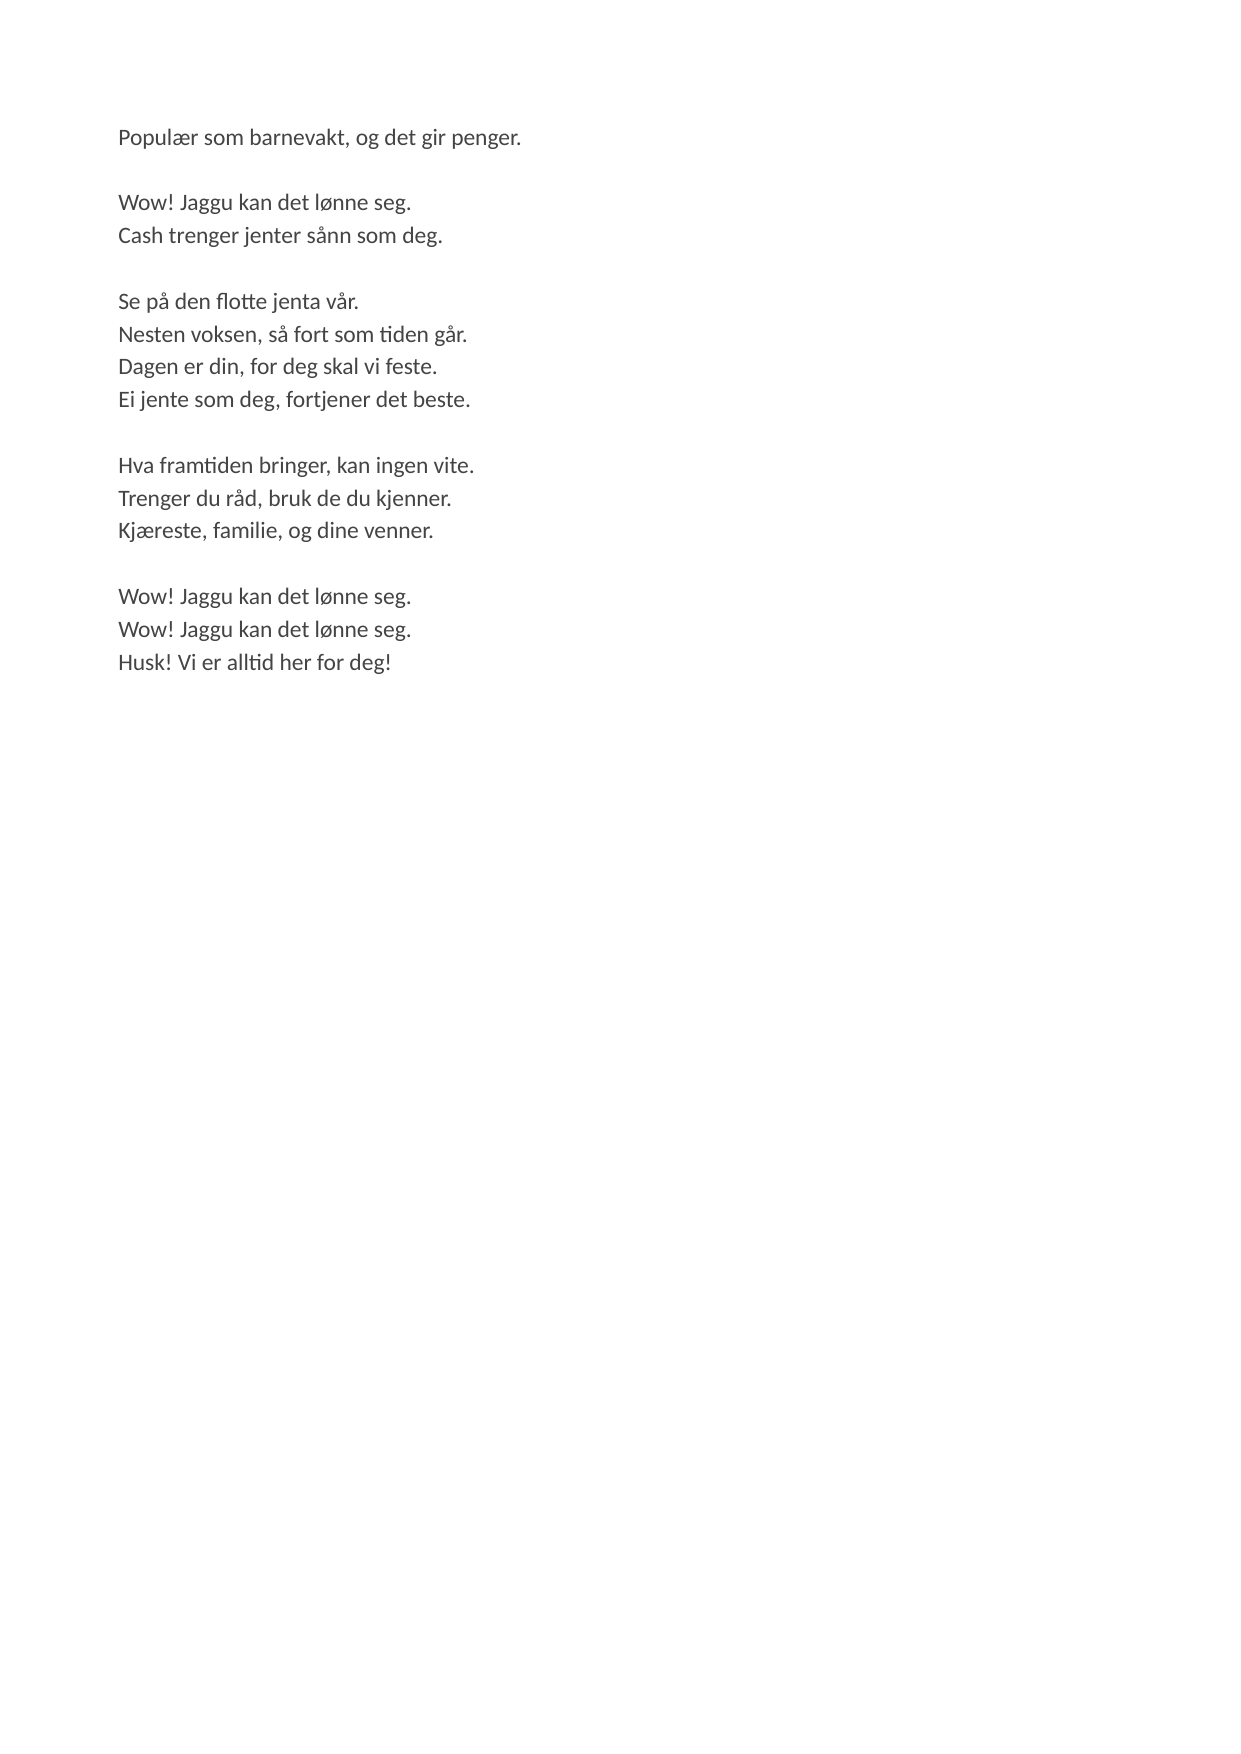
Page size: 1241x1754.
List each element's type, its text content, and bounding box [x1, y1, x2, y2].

text Hva framtiden bringer, kan ingen vite. [118, 446, 1122, 479]
text Nesten voksen, så fort som tiden går. [118, 315, 1122, 348]
text Se på den flotte jenta vår. [118, 282, 1122, 315]
text Trenger du råd, bruk de du kjenner. [118, 479, 1122, 512]
text Wow! Jaggu kan det lønne seg. [118, 184, 1122, 217]
text Wow! Jaggu kan det lønne seg. [118, 610, 1122, 643]
text Ei jente som deg, fortjener det beste. [118, 381, 1122, 413]
text Populær som barnevakt, og det gir penger. [118, 118, 1122, 151]
text Wow! Jaggu kan det lønne seg. [118, 577, 1122, 610]
text Dagen er din, for deg skal vi feste. [118, 348, 1122, 381]
text Husk! Vi er alltid her for deg! [118, 643, 1122, 676]
text Cash trenger jenter sånn som deg. [118, 217, 1122, 249]
text Kjæreste, familie, og dine venner. [118, 512, 1122, 545]
